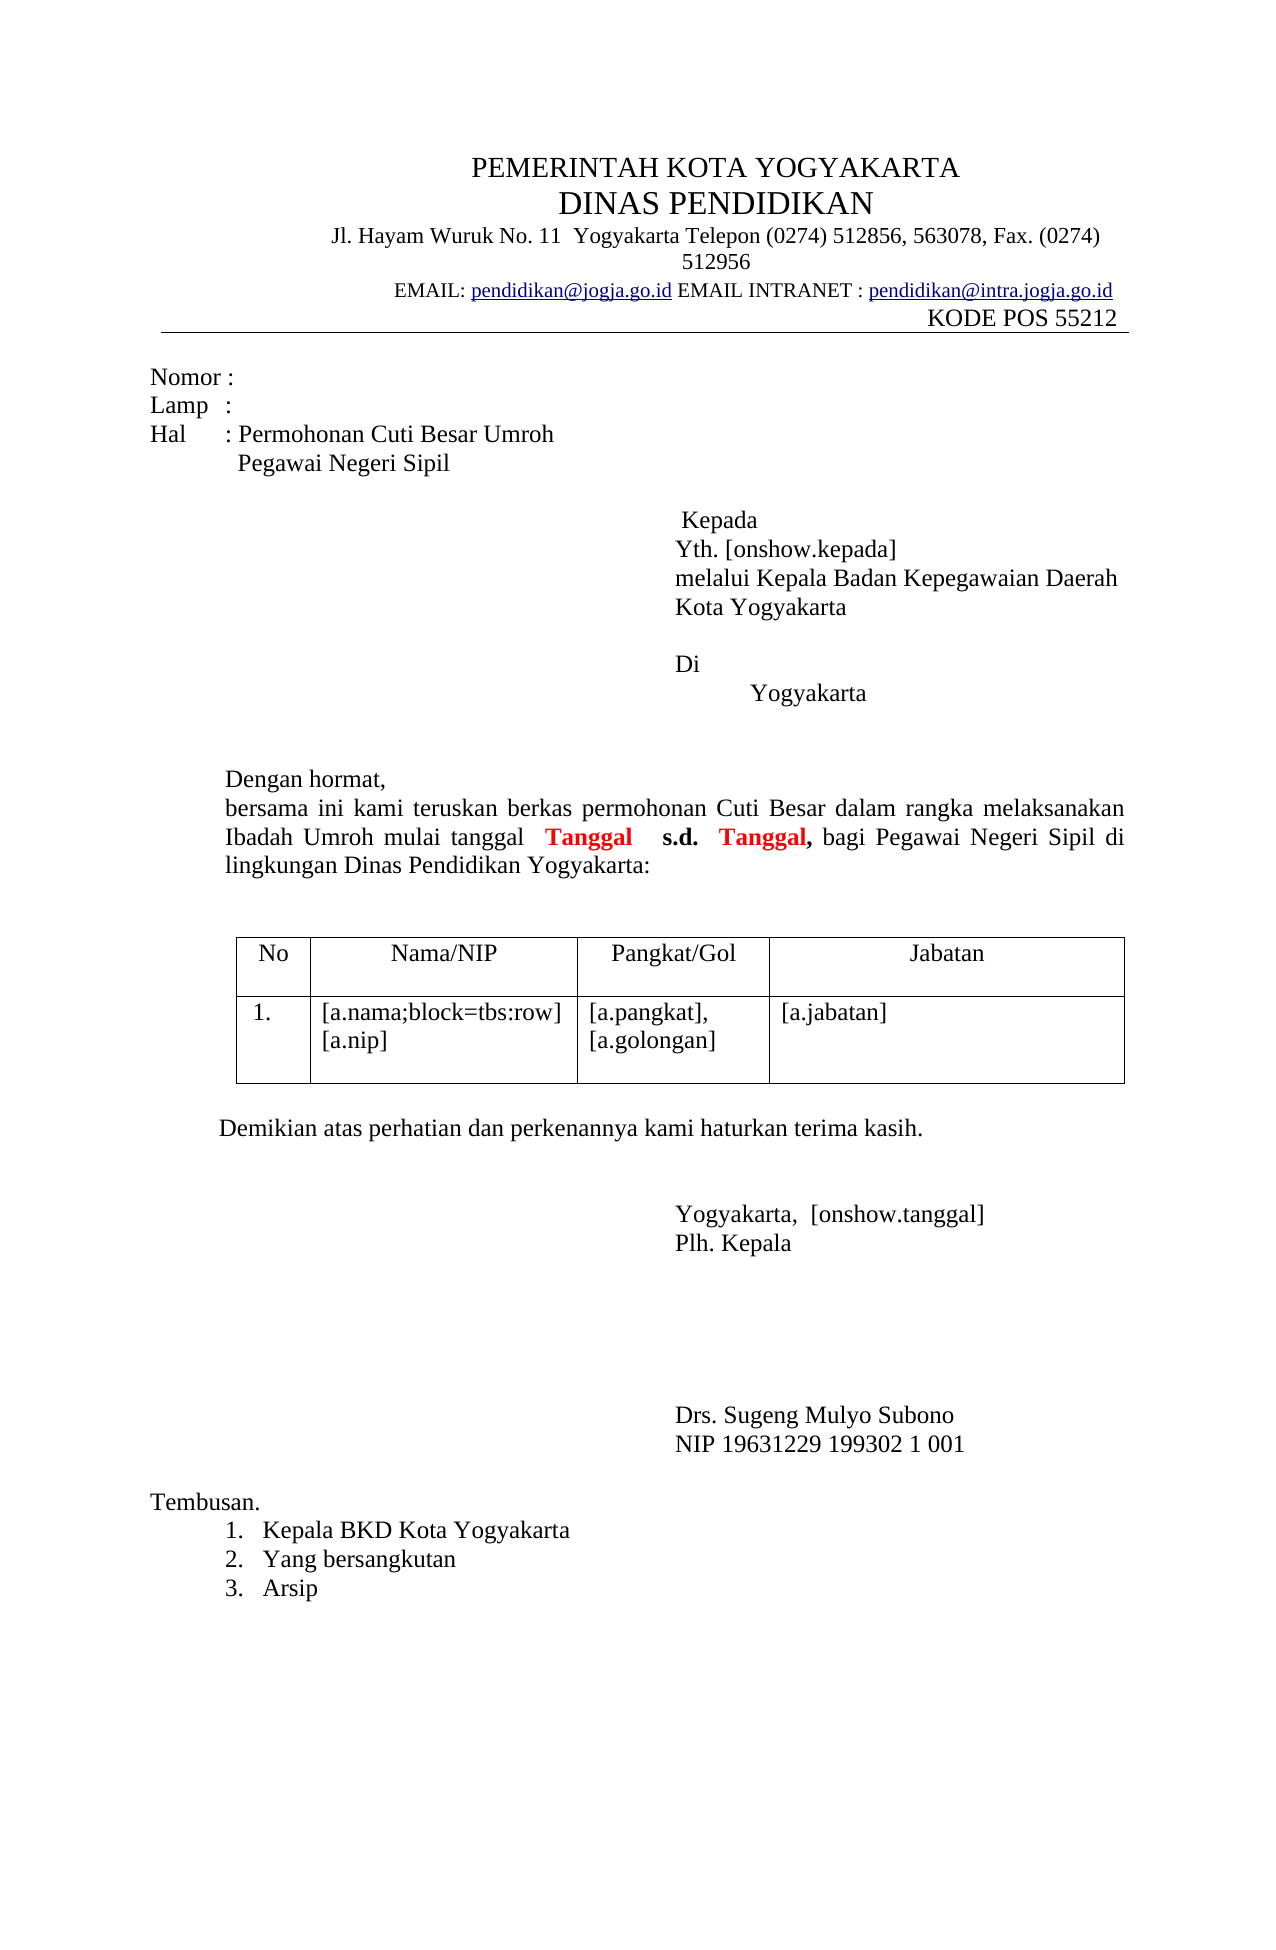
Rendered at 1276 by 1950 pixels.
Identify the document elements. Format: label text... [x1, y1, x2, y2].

text Plh. Kepala [600, 1228, 1125, 1257]
text Yth. [onshow.kepada] [150, 534, 1125, 563]
table_header No [237, 938, 310, 996]
text Nomor : [150, 362, 1125, 391]
table_cell [a.pangkat], [a.golongan] [578, 997, 769, 1083]
table_header [161, 150, 303, 332]
text Tembusan. [150, 1487, 1125, 1515]
table_header Jabatan [770, 938, 1124, 996]
list Kepala BKD Kota Yogyakarta [225, 1515, 1125, 1544]
text Drs. Sugeng Mulyo Subono [675, 1400, 1125, 1429]
text Dengan hormat, [225, 764, 1125, 793]
table_cell [a.jabatan] [770, 997, 1124, 1083]
text bersama ini kami teruskan berkas permohonan Cuti Besar dalam rangka melaksanakan Ibadah Umroh mulai tanggal Tanggal s.d. Tanggal, bagi Pegawai Negeri Sipil di lingkungan Dinas Pendidikan Yogyakarta: [225, 793, 1125, 879]
table_cell [237, 997, 310, 1083]
table_header Pangkat/Gol [578, 938, 769, 996]
list Arsip [225, 1573, 1125, 1602]
text Kepada [600, 506, 1125, 534]
list Yang bersangkutan [225, 1544, 1125, 1573]
text Yogyakarta [150, 678, 1125, 707]
table_cell [a.nama;block=tbs:row] [a.nip] [311, 997, 577, 1083]
text Demikian atas perhatian dan perkenannya kami haturkan terima kasih. [150, 1113, 1125, 1142]
text NIP 19631229 199302 1 001 [150, 1429, 1125, 1458]
table_header Nama/NIP [311, 938, 577, 996]
text Pegawai Negeri Sipil [150, 448, 1125, 477]
text Yogyakarta, [onshow.tanggal] [675, 1199, 1125, 1228]
text Lamp : [150, 391, 1125, 419]
text Kota Yogyakarta [150, 592, 1125, 621]
text Di [600, 649, 1125, 678]
text melalui Kepala Badan Kepegawaian Daerah [675, 563, 1125, 592]
table_header PEMERINTAH KOTA YOGYAKARTA DINAS PENDIDIKAN Jl. Hayam Wuruk No. 11 Yogyakarta Telepon (0274) 512856, 563078, Fax. (0274) 512956 EMAIL: pendidikan@jogja.go.id EMAIL INTRANET : pendidikan@intra.jogja.go.id KODE POS 55212 [303, 150, 1128, 332]
text Hal : Permohonan Cuti Besar Umroh [150, 419, 1125, 448]
